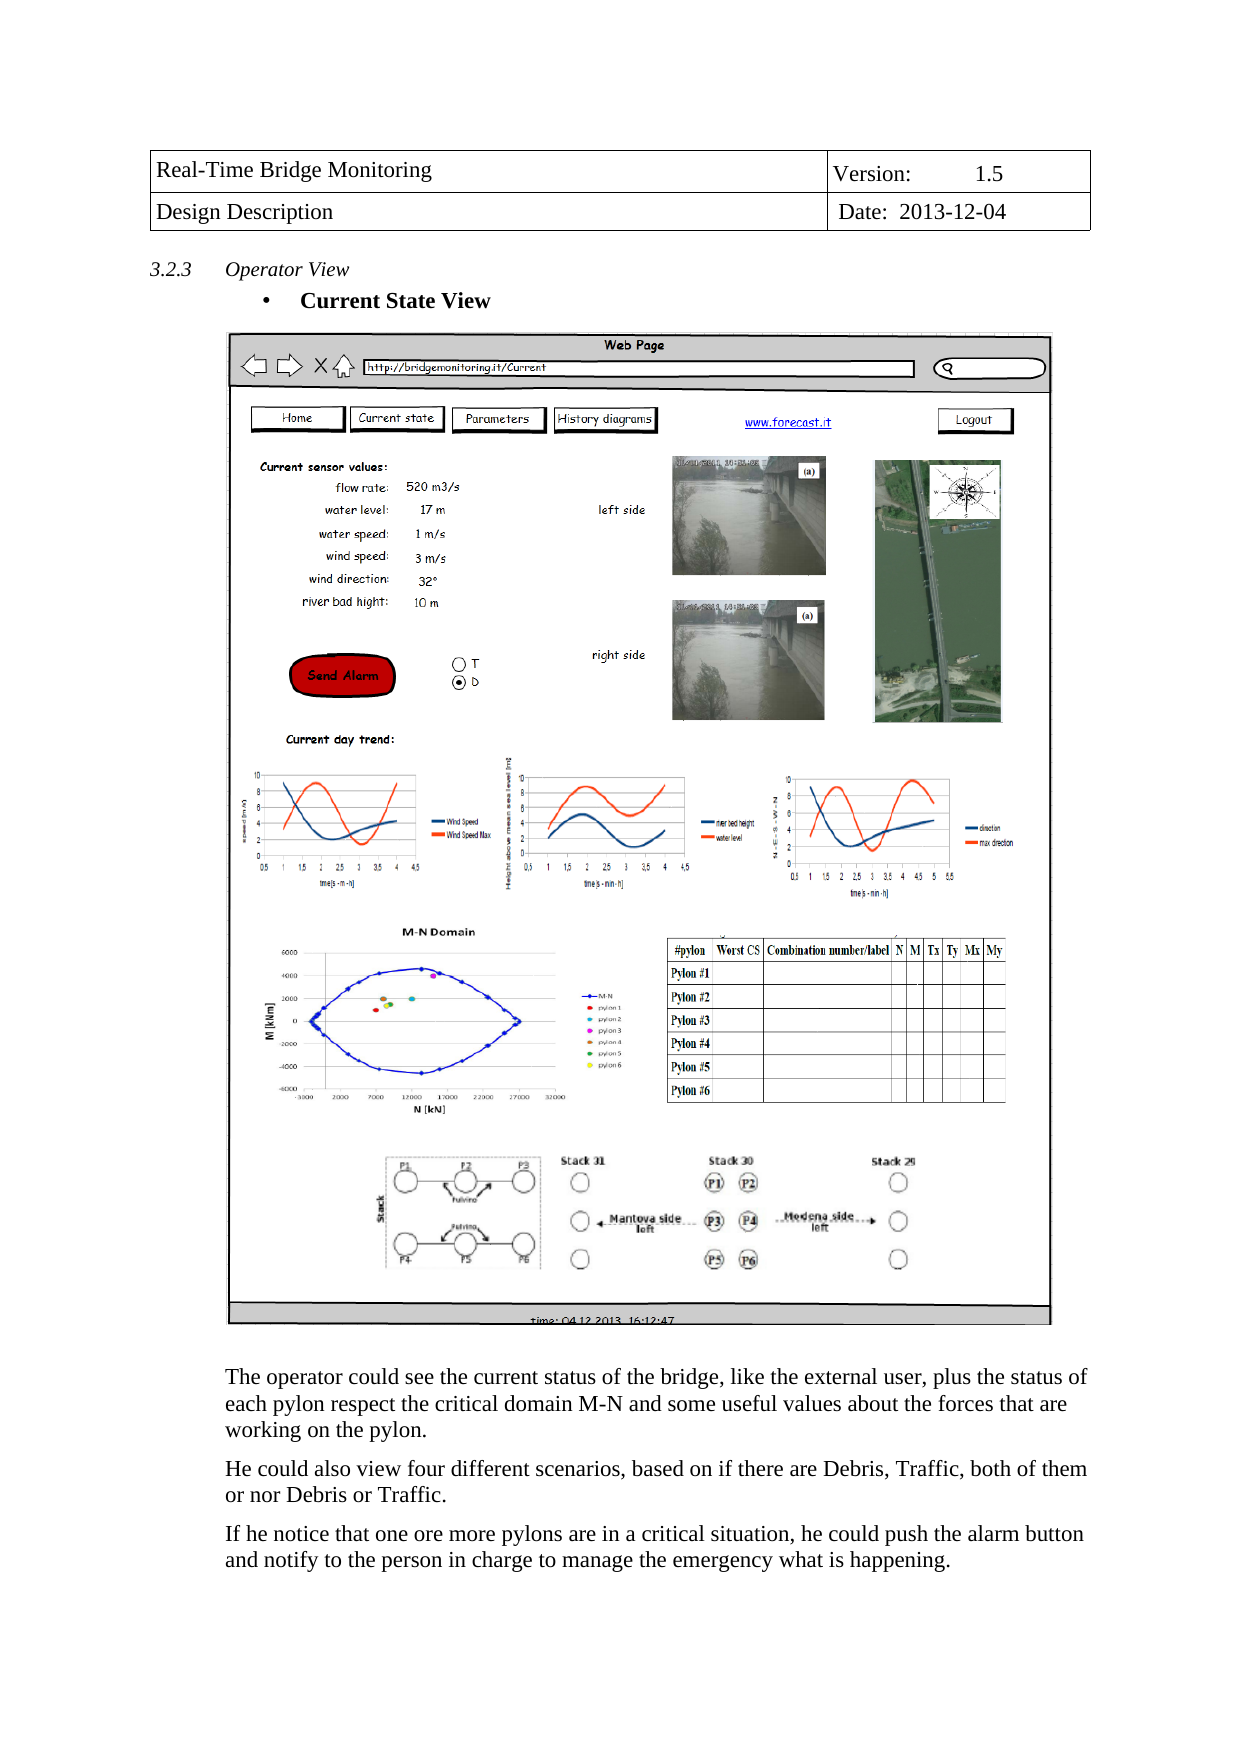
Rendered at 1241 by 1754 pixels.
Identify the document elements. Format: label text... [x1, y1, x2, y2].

text If he notice that one ore more pylons are in a critical situation, he could push the alarm button and notify to the person in charge to manage the emergency what is happening. [225, 1520, 1090, 1573]
subtitle Operator View [150, 256, 1090, 281]
text He could also view four different scenarios, based on if there are Debris, Traffic, both of them or nor Debris or Traffic. [225, 1455, 1090, 1508]
text The operator could see the current status of the bridge, like the external user, plus the status of each pylon respect the critical domain M-N and some useful values about the forces that are working on the pylon. [225, 1363, 1090, 1442]
list Current State View [262, 288, 1090, 314]
